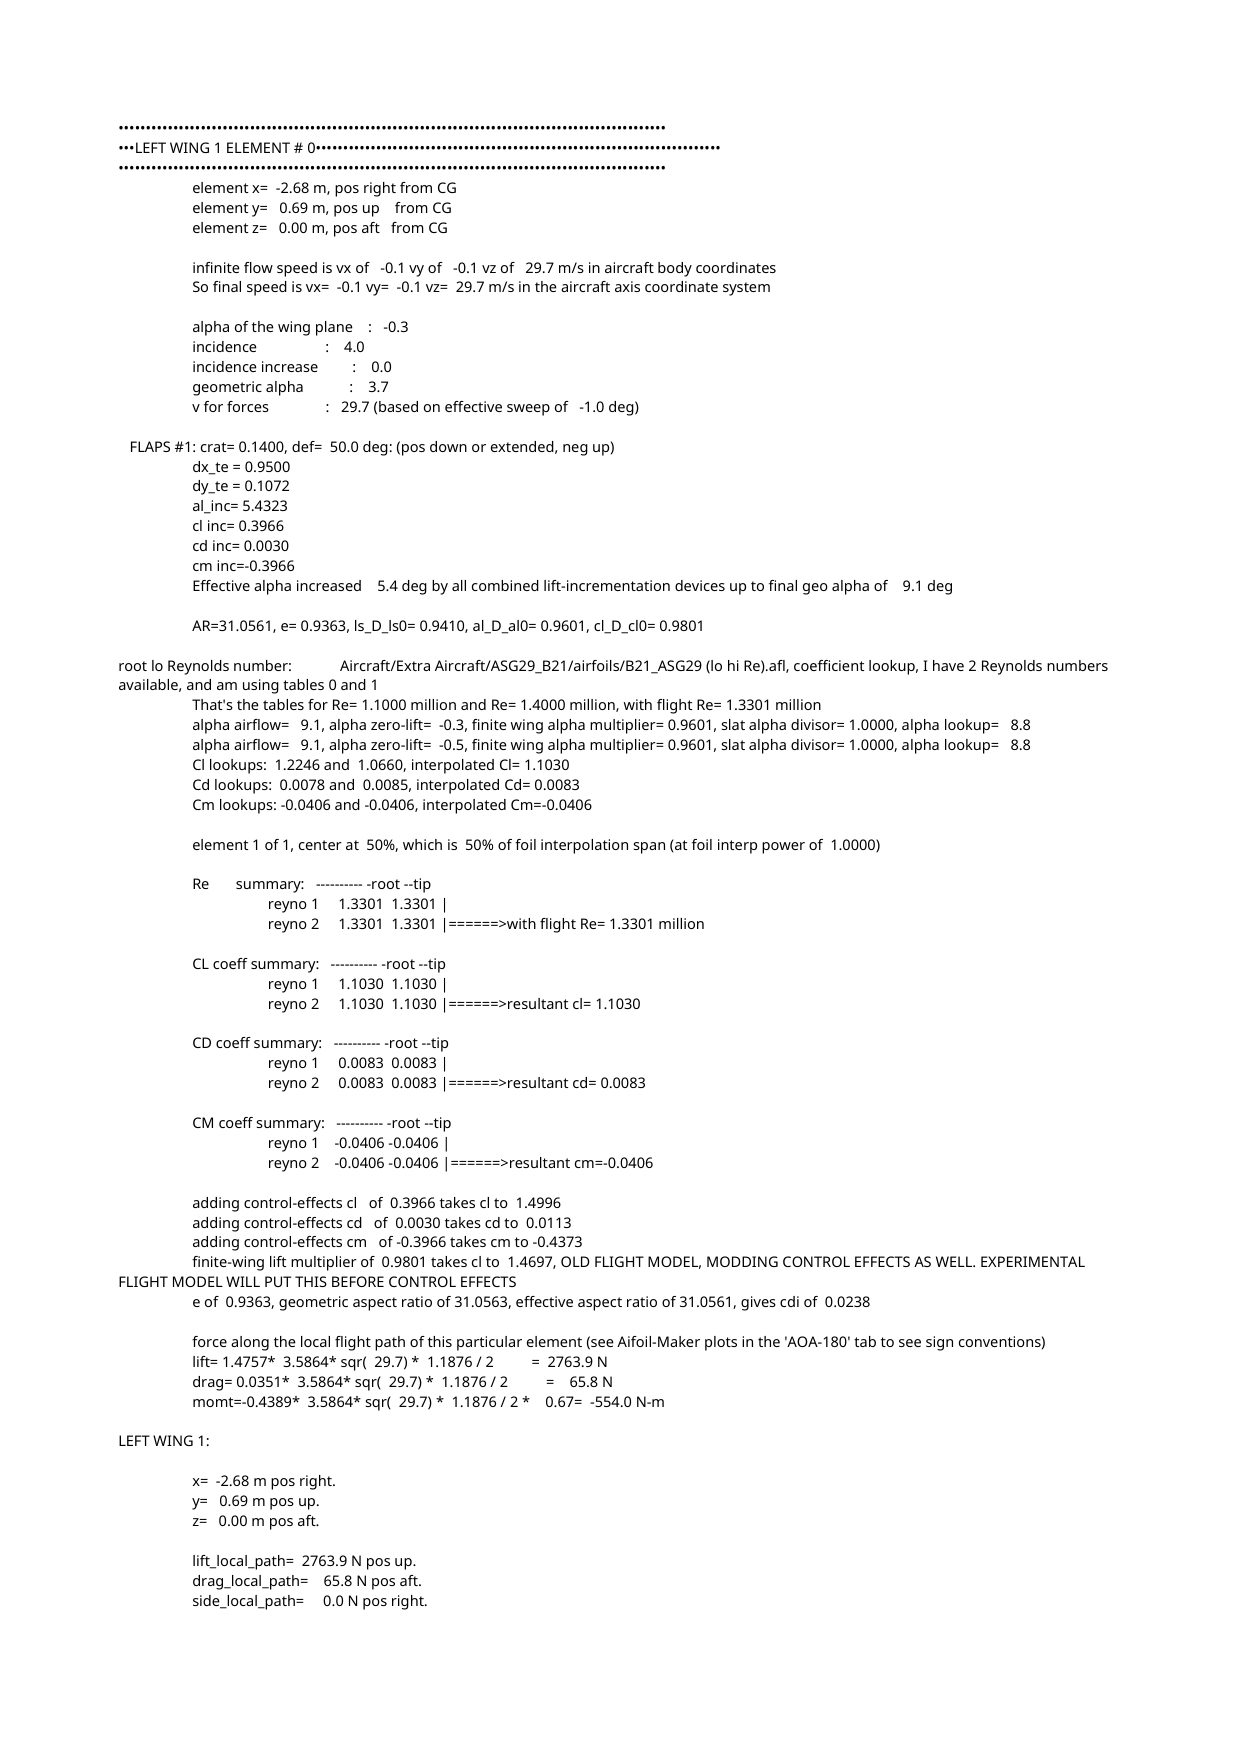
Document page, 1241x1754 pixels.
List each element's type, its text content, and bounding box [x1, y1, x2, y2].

text geometric alpha : 3.7 [118, 377, 1122, 397]
text Cl lookups: 1.2246 and 1.0660, interpolated Cl= 1.1030 [118, 755, 1122, 775]
text y= 0.69 m pos up. [118, 1491, 1122, 1511]
text LEFT WING 1: [118, 1431, 1122, 1451]
text x= -2.68 m pos right. [118, 1471, 1122, 1491]
text drag_local_path= 65.8 N pos aft. [118, 1571, 1122, 1590]
text dx_te = 0.9500 [118, 456, 1122, 476]
text alpha airflow= 9.1, alpha zero-lift= -0.5, finite wing alpha multiplier= 0.9601, slat alpha divisor= 1.0000, alpha lookup= 8.8 [118, 735, 1122, 755]
text v for forces : 29.7 (based on effective sweep of -1.0 deg) [118, 397, 1122, 417]
text Effective alpha increased 5.4 deg by all combined lift-incrementation devices up to final geo alpha of 9.1 deg [118, 576, 1122, 596]
text •••••••••••••••••••••••••••••••••••••••••••••••••••••••••••••••••••••••••••••••••••••••••••••••••••• [118, 158, 1122, 178]
text adding control-effects cl of 0.3966 takes cl to 1.4996 [118, 1192, 1122, 1212]
text reyno 2 -0.0406 -0.0406 |======>resultant cm=-0.0406 [118, 1153, 1122, 1173]
text CM coeff summary: ---------- -root --tip [118, 1113, 1122, 1133]
text alpha of the wing plane : -0.3 [118, 317, 1122, 337]
text z= 0.00 m pos aft. [118, 1511, 1122, 1531]
text reyno 1 0.0083 0.0083 | [118, 1053, 1122, 1073]
text CL coeff summary: ---------- -root --tip [118, 954, 1122, 974]
text drag= 0.0351* 3.5864* sqr( 29.7) * 1.1876 / 2 = 65.8 N [118, 1372, 1122, 1391]
text element y= 0.69 m, pos up from CG [118, 198, 1122, 218]
text incidence : 4.0 [118, 337, 1122, 357]
text cm inc=-0.3966 [118, 556, 1122, 576]
text finite-wing lift multiplier of 0.9801 takes cl to 1.4697, OLD FLIGHT MODEL, MODDING CONTROL EFFECTS AS WELL. EXPERIMENTAL FLIGHT MODEL WILL PUT THIS BEFORE CONTROL EFFECTS [118, 1252, 1122, 1292]
text lift= 1.4757* 3.5864* sqr( 29.7) * 1.1876 / 2 = 2763.9 N [118, 1352, 1122, 1372]
text •••••••••••••••••••••••••••••••••••••••••••••••••••••••••••••••••••••••••••••••••••••••••••••••••••• [118, 118, 1122, 138]
text So final speed is vx= -0.1 vy= -0.1 vz= 29.7 m/s in the aircraft axis coordinate system [118, 277, 1122, 297]
text reyno 1 1.1030 1.1030 | [118, 974, 1122, 993]
text alpha airflow= 9.1, alpha zero-lift= -0.3, finite wing alpha multiplier= 0.9601, slat alpha divisor= 1.0000, alpha lookup= 8.8 [118, 715, 1122, 735]
text lift_local_path= 2763.9 N pos up. [118, 1551, 1122, 1571]
text force along the local flight path of this particular element (see Aifoil-Maker plots in the 'AOA-180' tab to see sign conventions) [118, 1332, 1122, 1352]
text root lo Reynolds number: Aircraft/Extra Aircraft/ASG29_B21/airfoils/B21_ASG29 (lo hi Re).afl, coefficient lookup, I have 2 Reynolds numbers available, and am using tables 0 and 1 [118, 655, 1122, 695]
text reyno 2 1.3301 1.3301 |======>with flight Re= 1.3301 million [118, 914, 1122, 934]
text CD coeff summary: ---------- -root --tip [118, 1033, 1122, 1053]
text infinite flow speed is vx of -0.1 vy of -0.1 vz of 29.7 m/s in aircraft body coordinates [118, 257, 1122, 277]
text side_local_path= 0.0 N pos right. [118, 1590, 1122, 1610]
text FLAPS #1: crat= 0.1400, def= 50.0 deg: (pos down or extended, neg up) [118, 436, 1122, 456]
text AR=31.0561, e= 0.9363, ls_D_ls0= 0.9410, al_D_al0= 0.9601, cl_D_cl0= 0.9801 [118, 616, 1122, 635]
text adding control-effects cm of -0.3966 takes cm to -0.4373 [118, 1232, 1122, 1252]
text Re summary: ---------- -root --tip [118, 874, 1122, 894]
text incidence increase : 0.0 [118, 357, 1122, 377]
text That's the tables for Re= 1.1000 million and Re= 1.4000 million, with flight Re= 1.3301 million [118, 695, 1122, 715]
text reyno 1 1.3301 1.3301 | [118, 894, 1122, 914]
text element z= 0.00 m, pos aft from CG [118, 218, 1122, 237]
text element 1 of 1, center at 50%, which is 50% of foil interpolation span (at foil interp power of 1.0000) [118, 834, 1122, 854]
text momt=-0.4389* 3.5864* sqr( 29.7) * 1.1876 / 2 * 0.67= -554.0 N-m [118, 1391, 1122, 1411]
text al_inc= 5.4323 [118, 496, 1122, 516]
text adding control-effects cd of 0.0030 takes cd to 0.0113 [118, 1212, 1122, 1232]
text reyno 1 -0.0406 -0.0406 | [118, 1133, 1122, 1153]
text Cd lookups: 0.0078 and 0.0085, interpolated Cd= 0.0083 [118, 775, 1122, 794]
text reyno 2 1.1030 1.1030 |======>resultant cl= 1.1030 [118, 993, 1122, 1013]
text element x= -2.68 m, pos right from CG [118, 178, 1122, 198]
text cd inc= 0.0030 [118, 536, 1122, 556]
text cl inc= 0.3966 [118, 516, 1122, 536]
text reyno 2 0.0083 0.0083 |======>resultant cd= 0.0083 [118, 1073, 1122, 1093]
text e of 0.9363, geometric aspect ratio of 31.0563, effective aspect ratio of 31.0561, gives cdi of 0.0238 [118, 1292, 1122, 1312]
text dy_te = 0.1072 [118, 476, 1122, 496]
text Cm lookups: -0.0406 and -0.0406, interpolated Cm=-0.0406 [118, 794, 1122, 814]
text •••LEFT WING 1 ELEMENT # 0•••••••••••••••••••••••••••••••••••••••••••••••••••••••••••••••••••••••••• [118, 138, 1122, 158]
